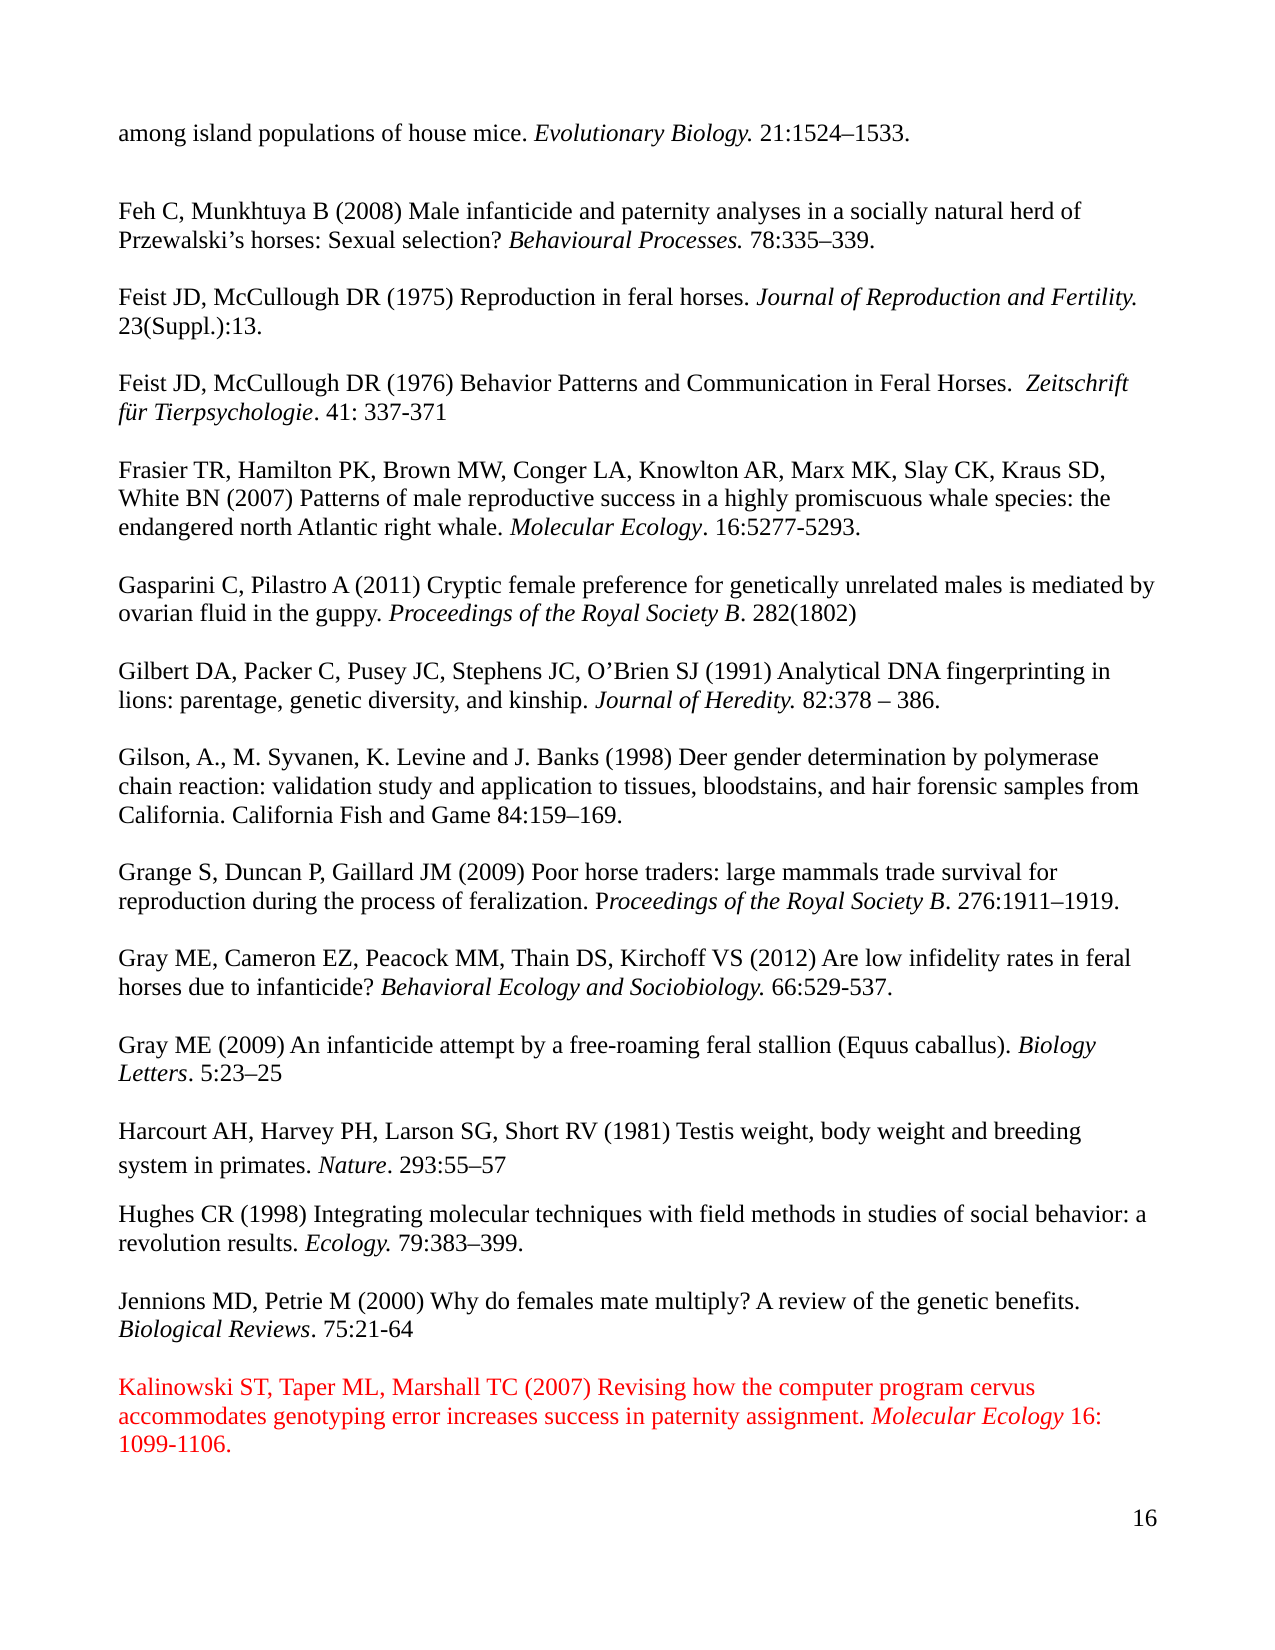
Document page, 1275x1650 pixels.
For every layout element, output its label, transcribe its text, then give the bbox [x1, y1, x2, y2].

text Przewalski’s horses: Sexual selection? Behavioural Processes. 78:335–339. [118, 225, 1157, 253]
text Feh C, Munkhtuya B (2008) Male infanticide and paternity analyses in a socially natural herd of [118, 196, 1157, 225]
text Feist JD, McCullough DR (1976) Behavior Patterns and Communication in Feral Horses. Zeitschrift für Tierpsychologie. 41: 337-371 [118, 368, 1157, 426]
text Gray ME (2009) An infanticide attempt by a free-roaming feral stallion (Equus caballus). Biology Letters. 5:23–25 [118, 1030, 1157, 1087]
text Gilson, A., M. Syvanen, K. Levine and J. Banks (1998) Deer gender determination by polymerase chain reaction: validation study and application to tissues, bloodstains, and hair forensic samples from California. California Fish and Game 84:159–169. [118, 742, 1157, 828]
text Gray ME, Cameron EZ, Peacock MM, Thain DS, Kirchoff VS (2012) Are low infidelity rates in feral horses due to infanticide? Behavioral Ecology and Sociobiology. 66:529-537. [118, 943, 1157, 1001]
text Gilbert DA, Packer C, Pusey JC, Stephens JC, O’Brien SJ (1991) Analytical DNA fingerprinting in lions: parentage, genetic diversity, and kinship. Journal of Heredity. 82:378 – 386. [118, 656, 1157, 713]
text Frasier TR, Hamilton PK, Brown MW, Conger LA, Knowlton AR, Marx MK, Slay CK, Kraus SD, White BN (2007) Patterns of male reproductive success in a highly promiscuous whale species: the endangered north Atlantic right whale. Molecular Ecology. 16:5277-5293. [118, 455, 1157, 541]
text among island populations of house mice. Evolutionary Biology. 21:1524–1533. [118, 118, 1157, 147]
text Jennions MD, Petrie M (2000) Why do females mate multiply? A review of the genetic benefits. Biological Reviews. 75:21-64 [118, 1286, 1157, 1343]
text Feist JD, McCullough DR (1975) Reproduction in feral horses. Journal of Reproduction and Fertility. 23(Suppl.):13. [118, 282, 1157, 340]
text Grange S, Duncan P, Gaillard JM (2009) Poor horse traders: large mammals trade survival for reproduction during the process of feralization. Proceedings of the Royal Society B. 276:1911–1919. [118, 857, 1157, 915]
text Gasparini C, Pilastro A (2011) Cryptic female preference for genetically unrelated males is mediated by ovarian fluid in the guppy. Proceedings of the Royal Society B. 282(1802) [118, 570, 1157, 627]
text Harcourt AH, Harvey PH, Larson SG, Short RV (1981) Testis weight, body weight and breeding system in primates. Nature. 293:55–57 [118, 1116, 1157, 1179]
text Hughes CR (1998) Integrating molecular techniques with field methods in studies of social behavior: a revolution results. Ecology. 79:383–399. [118, 1199, 1157, 1257]
text Kalinowski ST, Taper ML, Marshall TC (2007) Revising how the computer program cervus accommodates genotyping error increases success in paternity assignment. Molecular Ecology 16: 1099-1106. [118, 1372, 1157, 1458]
